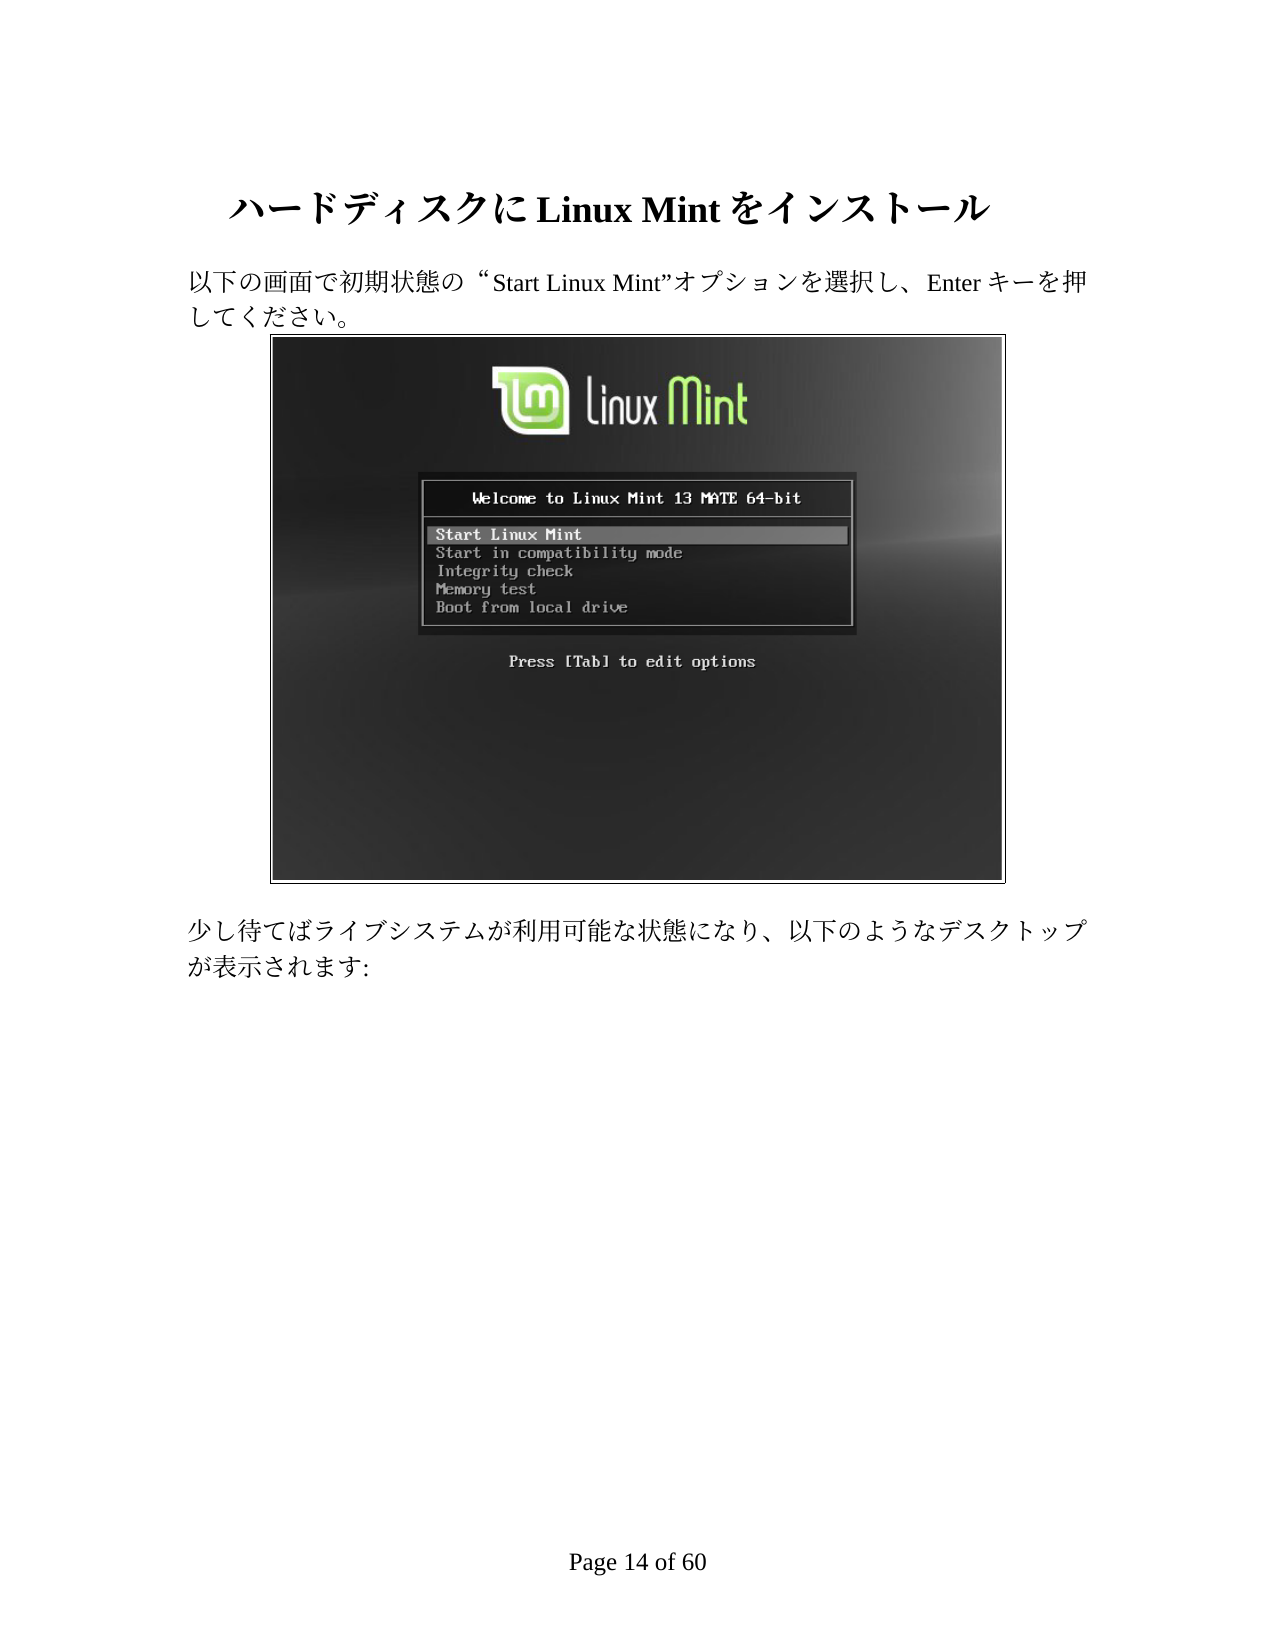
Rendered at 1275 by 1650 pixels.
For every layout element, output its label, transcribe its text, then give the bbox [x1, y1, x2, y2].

picture [272, 337, 1003, 880]
text 少し待てばライブシステムが利用可能な状態になり、以下のようなデスクトップが表示されます: [187, 911, 1087, 983]
subtitle ハードディスクにLinux Mintをインストール [187, 179, 1087, 233]
